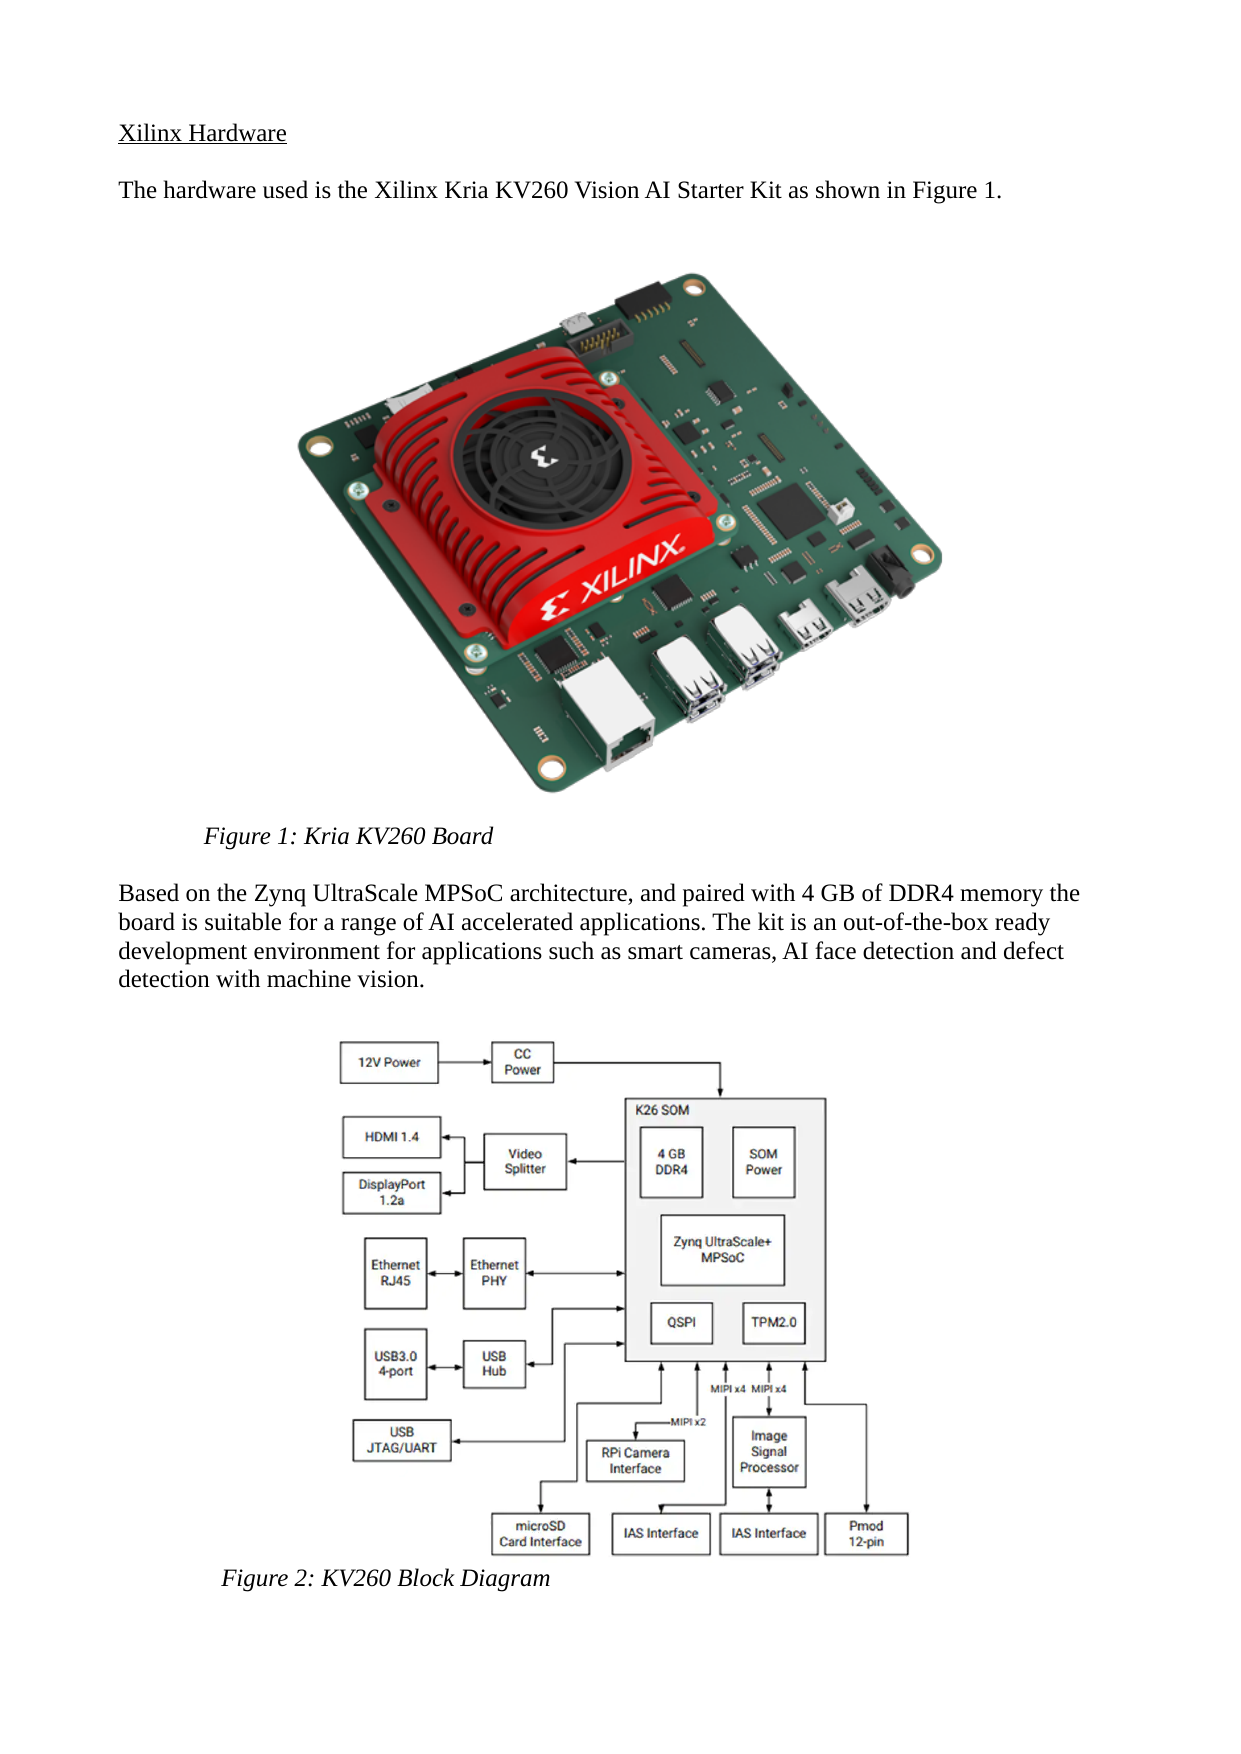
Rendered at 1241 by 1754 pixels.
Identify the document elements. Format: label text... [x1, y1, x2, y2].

picture [221, 1030, 1019, 1563]
text Based on the Zynq UltraScale MPSoC architecture, and paired with 4 GB of DDR4 memory the board is suitable for a range of AI accelerated applications. The kit is an out-of-the-box ready development environment for applications such as smart cameras, AI face detection and defect detection with machine vision. [118, 878, 1122, 993]
text The hardware used is the Xilinx Kria KV260 Vision AI Starter Kit as shown in Figure 1. [118, 176, 1122, 204]
picture [224, 245, 1016, 821]
text Figure 2: KV260 Block Diagram [221, 1563, 1019, 1592]
text Figure 1: Kria KV260 Board [203, 246, 1037, 849]
text Xilinx Hardware [118, 118, 1122, 147]
